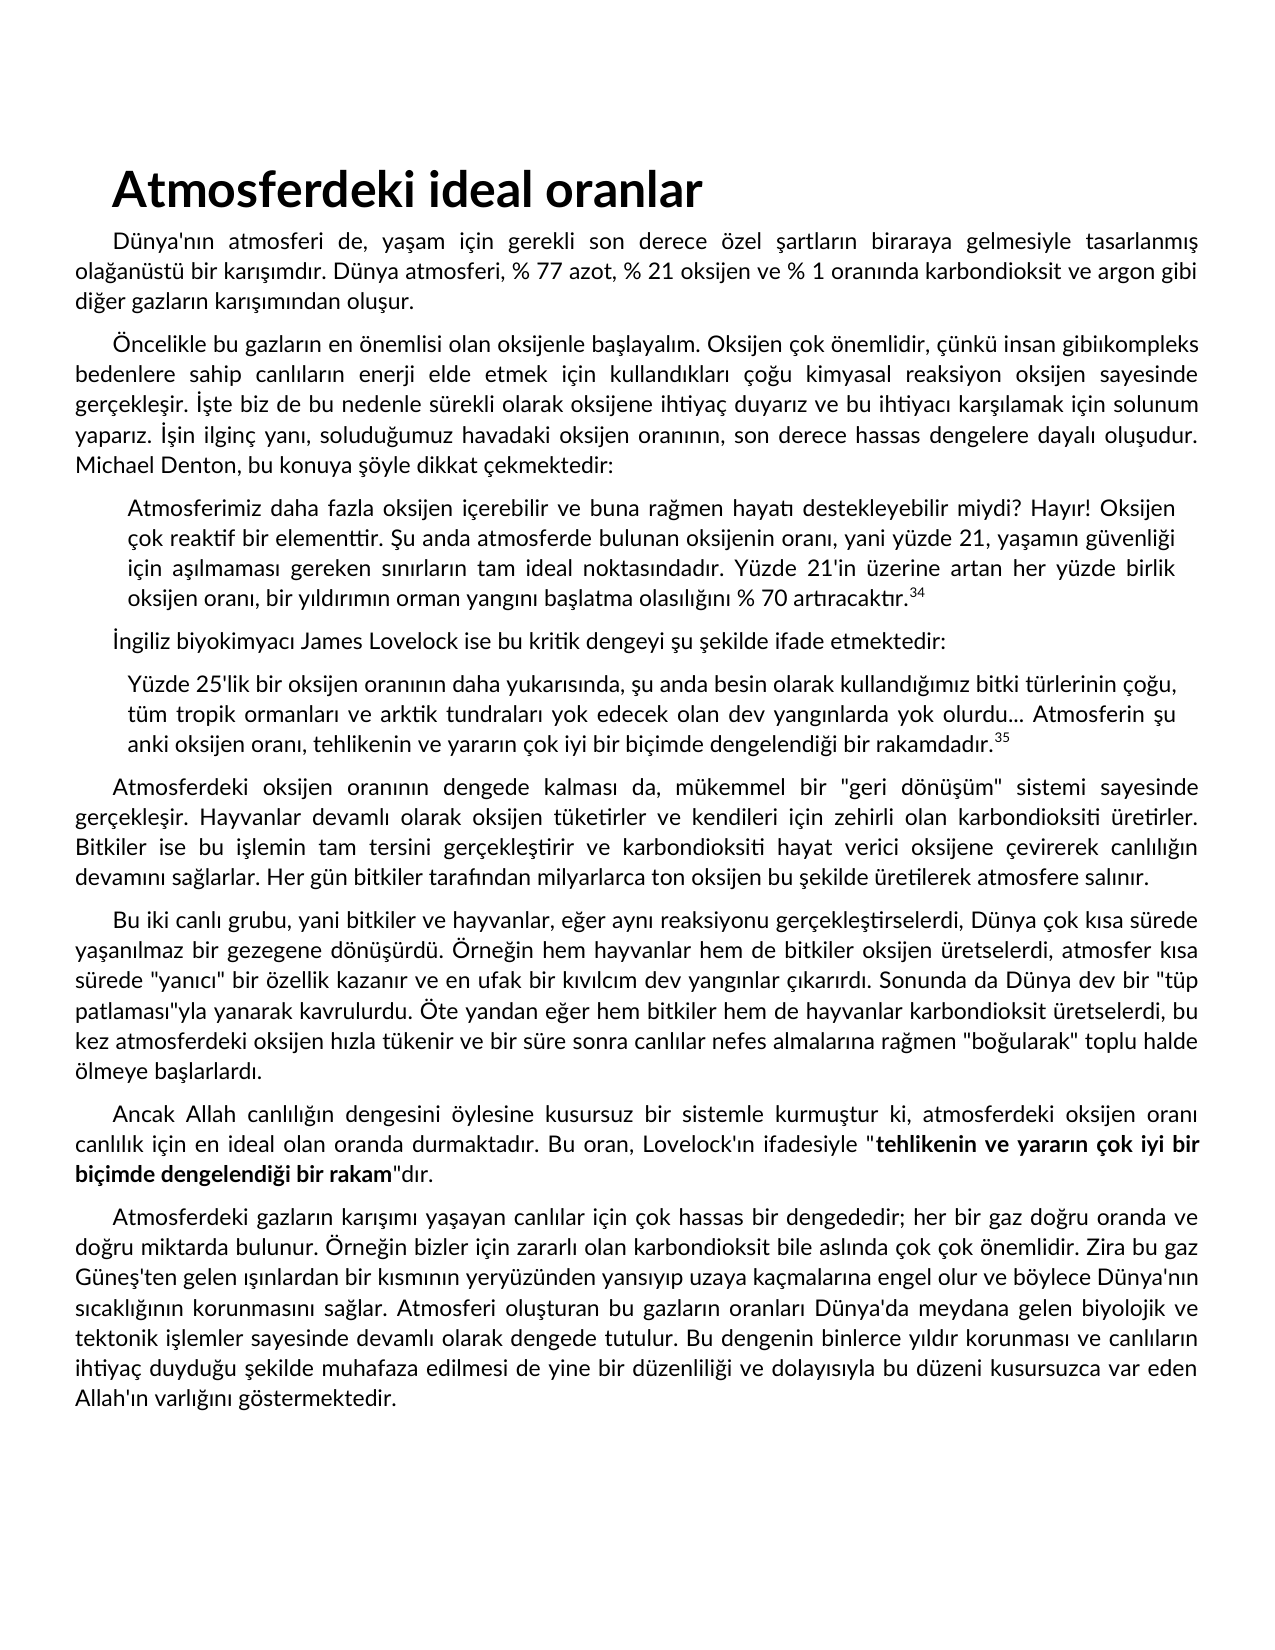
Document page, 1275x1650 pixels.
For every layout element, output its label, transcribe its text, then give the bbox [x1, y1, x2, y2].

text Yüzde 25'lik bir oksijen oranının daha yukarısında, şu anda besin olarak kullandığımız bitki türlerinin çoğu, tüm tropik ormanları ve arktik tundraları yok edecek olan dev yangınlarda yok olurdu... Atmosferin şu anki oksijen oranı, tehlikenin ve yararın çok iyi bir biçimde dengelendiği bir rakamdadır.35 [127, 669, 1177, 757]
subtitle Atmosferdeki ideal oranlar [112, 158, 1200, 218]
text Öncelikle bu gazların en önemlisi olan oksijenle başlayalım. Oksijen çok önemlidir, çünkü insan gibiıkompleks bedenlere sahip canlıların enerji elde etmek için kullandıkları çoğu kimyasal reaksiyon oksijen sayesinde gerçekleşir. İşte biz de bu nedenle sürekli olarak oksijene ihtiyaç duyarız ve bu ihtiyacı karşılamak için solunum yaparız. İşin ilginç yanı, soluduğumuz havadaki oksijen oranının, son derece hassas dengelere dayalı oluşudur. Michael Denton, bu konuya şöyle dikkat çekmektedir: [75, 330, 1200, 478]
text Atmosferdeki gazların karışımı yaşayan canlılar için çok hassas bir dengededir; her bir gaz doğru oranda ve doğru miktarda bulunur. Örneğin bizler için zararlı olan karbondioksit bile aslında çok çok önemlidir. Zira bu gaz Güneş'ten gelen ışınlardan bir kısmının yeryüzünden yansıyıp uzaya kaçmalarına engel olur ve böylece Dünya'nın sıcaklığının korunmasını sağlar. Atmosferi oluşturan bu gazların oranları Dünya'da meydana gelen biyolojik ve tektonik işlemler sayesinde devamlı olarak dengede tutulur. Bu dengenin binlerce yıldır korunması ve canlıların ihtiyaç duyduğu şekilde muhafaza edilmesi de yine bir düzenliliği ve dolayısıyla bu düzeni kusursuzca var eden Allah'ın varlığını göstermektedir. [75, 1203, 1200, 1411]
text Ancak Allah canlılığın dengesini öylesine kusursuz bir sistemle kurmuştur ki, atmosferdeki oksijen oranı canlılık için en ideal olan oranda durmaktadır. Bu oran, Lovelock'ın ifadesiyle "tehlikenin ve yararın çok iyi bir biçimde dengelendiği bir rakam"dır. [75, 1099, 1200, 1187]
text Atmosferdeki oksijen oranının dengede kalması da, mükemmel bir "geri dönüşüm" sistemi sayesinde gerçekleşir. Hayvanlar devamlı olarak oksijen tüketirler ve kendileri için zehirli olan karbondioksiti üretirler. Bitkiler ise bu işlemin tam tersini gerçekleştirir ve karbondioksiti hayat verici oksijene çevirerek canlılığın devamını sağlarlar. Her gün bitkiler tarafından milyarlarca ton oksijen bu şekilde üretilerek atmosfere salınır. [75, 772, 1200, 891]
text Atmosferimiz daha fazla oksijen içerebilir ve buna rağmen hayatı destekleyebilir miydi? Hayır! Oksijen çok reaktif bir elementtir. Şu anda atmosferde bulunan oksijenin oranı, yani yüzde 21, yaşamın güvenliği için aşılmaması gereken sınırların tam ideal noktasındadır. Yüzde 21'in üzerine artan her yüzde birlik oksijen oranı, bir yıldırımın orman yangını başlatma olasılığını % 70 artıracaktır.34 [127, 493, 1177, 611]
text Bu iki canlı grubu, yani bitkiler ve hayvanlar, eğer aynı reaksiyonu gerçekleştirselerdi, Dünya çok kısa sürede yaşanılmaz bir gezegene dönüşürdü. Örneğin hem hayvanlar hem de bitkiler oksijen üretselerdi, atmosfer kısa sürede "yanıcı" bir özellik kazanır ve en ufak bir kıvılcım dev yangınlar çıkarırdı. Sonunda da Dünya dev bir "tüp patlaması"yla yanarak kavrulurdu. Öte yandan eğer hem bitkiler hem de hayvanlar karbondioksit üretselerdi, bu kez atmosferdeki oksijen hızla tükenir ve bir süre sonra canlılar nefes almalarına rağmen "boğularak" toplu halde ölmeye başlarlardı. [75, 906, 1200, 1084]
text İngiliz biyokimyacı James Lovelock ise bu kritik dengeyi şu şekilde ifade etmektedir: [75, 627, 1200, 654]
text Dünya'nın atmosferi de, yaşam için gerekli son derece özel şartların biraraya gelmesiyle tasarlanmış olağanüstü bir karışımdır. Dünya atmosferi, % 77 azot, % 21 oksijen ve % 1 oranında karbondioksit ve argon gibi diğer gazların karışımından oluşur. [75, 227, 1200, 314]
